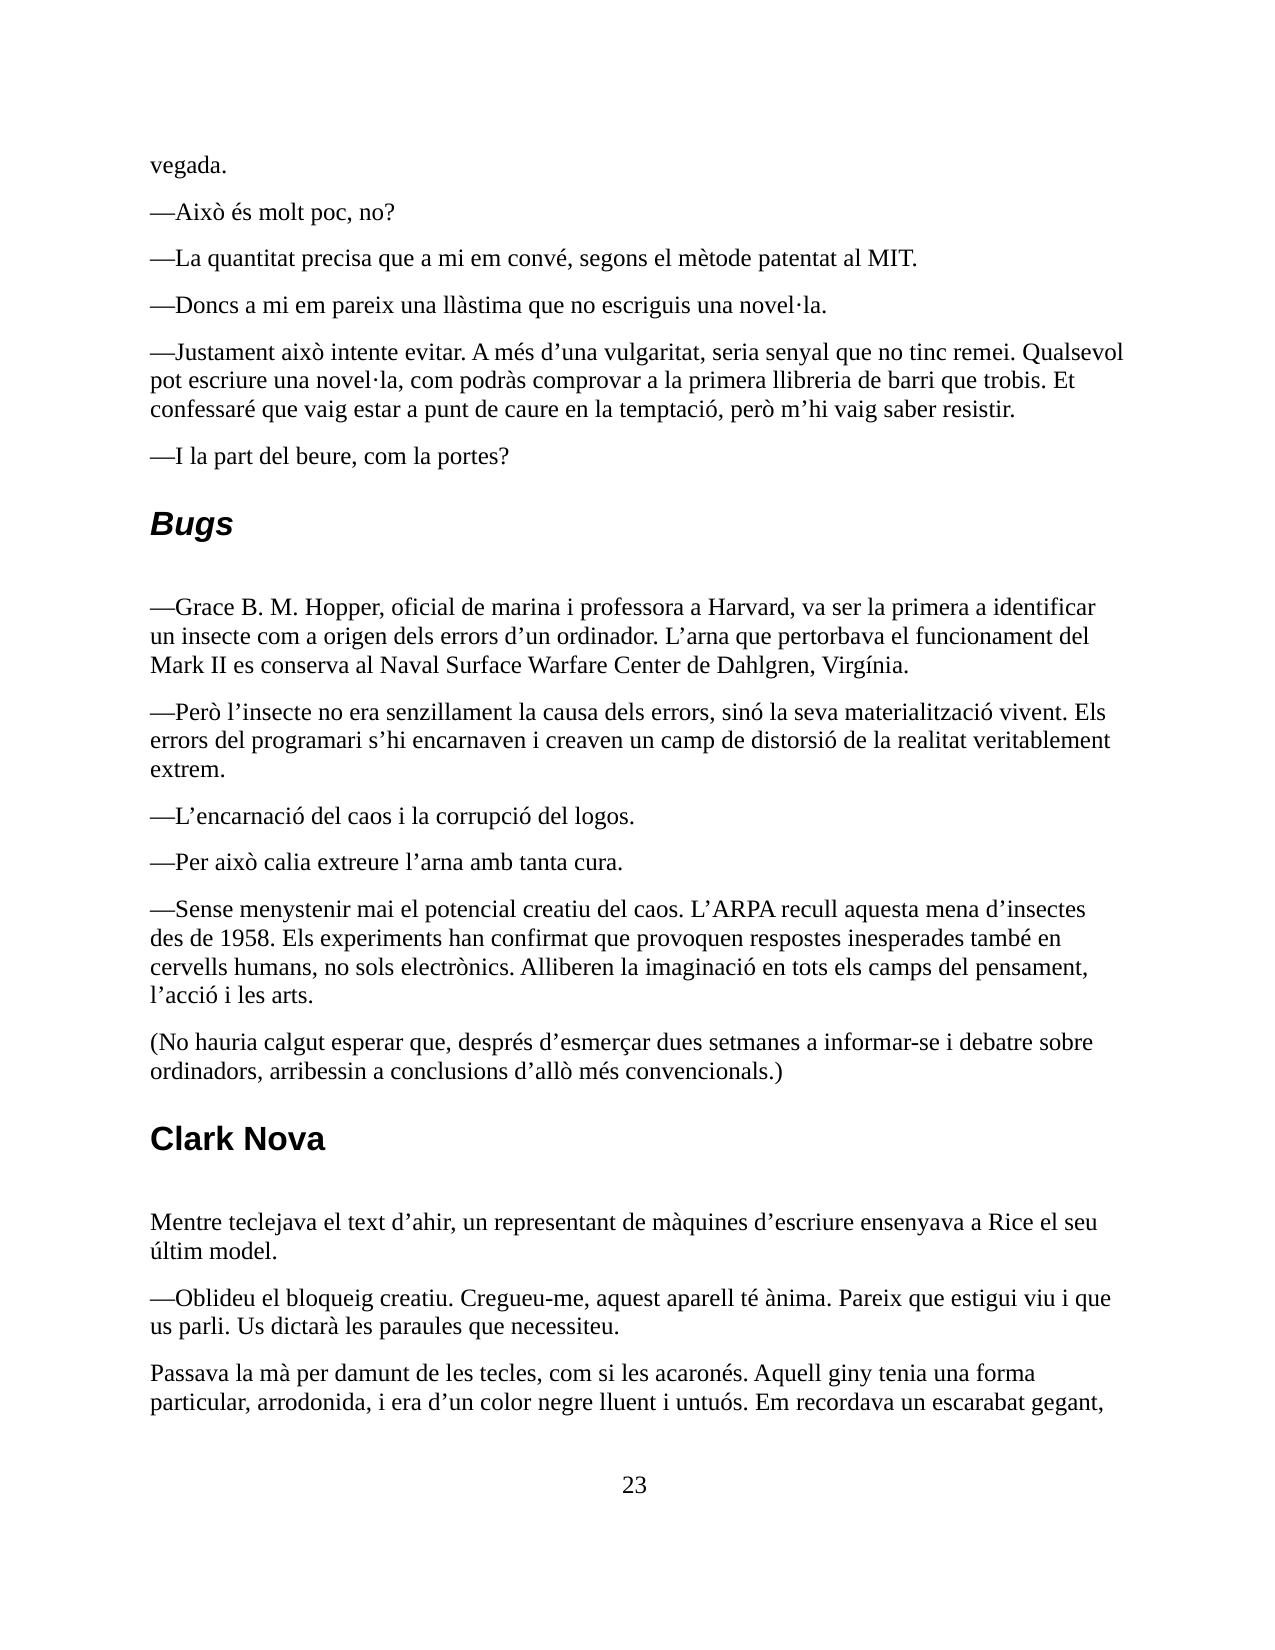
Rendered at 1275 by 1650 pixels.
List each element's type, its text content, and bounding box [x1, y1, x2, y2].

text —Justament això intente evitar. A més d’una vulgaritat, seria senyal que no tinc remei. Qualsevol pot escriure una novel·la, com podràs comprovar a la primera llibreria de barri que trobis. Et confessaré que vaig estar a punt de caure en la temptació, però m’hi vaig saber resistir. [150, 337, 1125, 423]
text —Per això calia extreure l’arna amb tanta cura. [150, 847, 1125, 876]
text —La quantitat precisa que a mi em convé, segons el mètode patentat al MIT. [150, 243, 1125, 272]
text Passava la mà per damunt de les tecles, com si les acaronés. Aquell giny tenia una forma particular, arrodonida, i era d’un color negre lluent i untuós. Em recordava un escarabat gegant, [150, 1358, 1125, 1416]
text —Però l’insecte no era senzillament la causa dels errors, sinó la seva materialització vivent. Els errors del programari s’hi encarnaven i creaven un camp de distorsió de la realitat veritablement extrem. [150, 697, 1125, 783]
text (No hauria calgut esperar que, després d’esmerçar dues setmanes a informar-se i debatre sobre ordinadors, arribessin a conclusions d’allò més convencionals.) [150, 1027, 1125, 1084]
text —Grace B. M. Hopper, oficial de marina i professora a Harvard, va ser la primera a identificar un insecte com a origen dels errors d’un ordinador. L’arna que pertorbava el funcionament del Mark II es conserva al Naval Surface Warfare Center de Dahlgren, Virgínia. [150, 592, 1125, 679]
subtitle Bugs [150, 503, 1125, 542]
text —Oblideu el bloqueig creatiu. Cregueu-me, aquest aparell té ànima. Pareix que estigui viu i que us parli. Us dictarà les paraules que necessiteu. [150, 1283, 1125, 1340]
text —I la part del beure, com la portes? [150, 441, 1125, 469]
text —Doncs a mi em pareix una llàstima que no escriguis una novel·la. [150, 290, 1125, 319]
text —Això és molt poc, no? [150, 197, 1125, 225]
text vegada. [150, 150, 1125, 179]
text —L’encarnació del caos i la corrupció del logos. [150, 801, 1125, 829]
subtitle Clark Nova [150, 1118, 1125, 1157]
text Mentre teclejava el text d’ahir, un representant de màquines d’escriure ensenyava a Rice el seu últim model. [150, 1207, 1125, 1265]
text —Sense menystenir mai el potencial creatiu del caos. L’ARPA recull aquesta mena d’insectes des de 1958. Els experiments han confirmat que provoquen respostes inesperades també en cervells humans, no sols electrònics. Alliberen la imaginació en tots els camps del pensament, l’acció i les arts. [150, 894, 1125, 1009]
